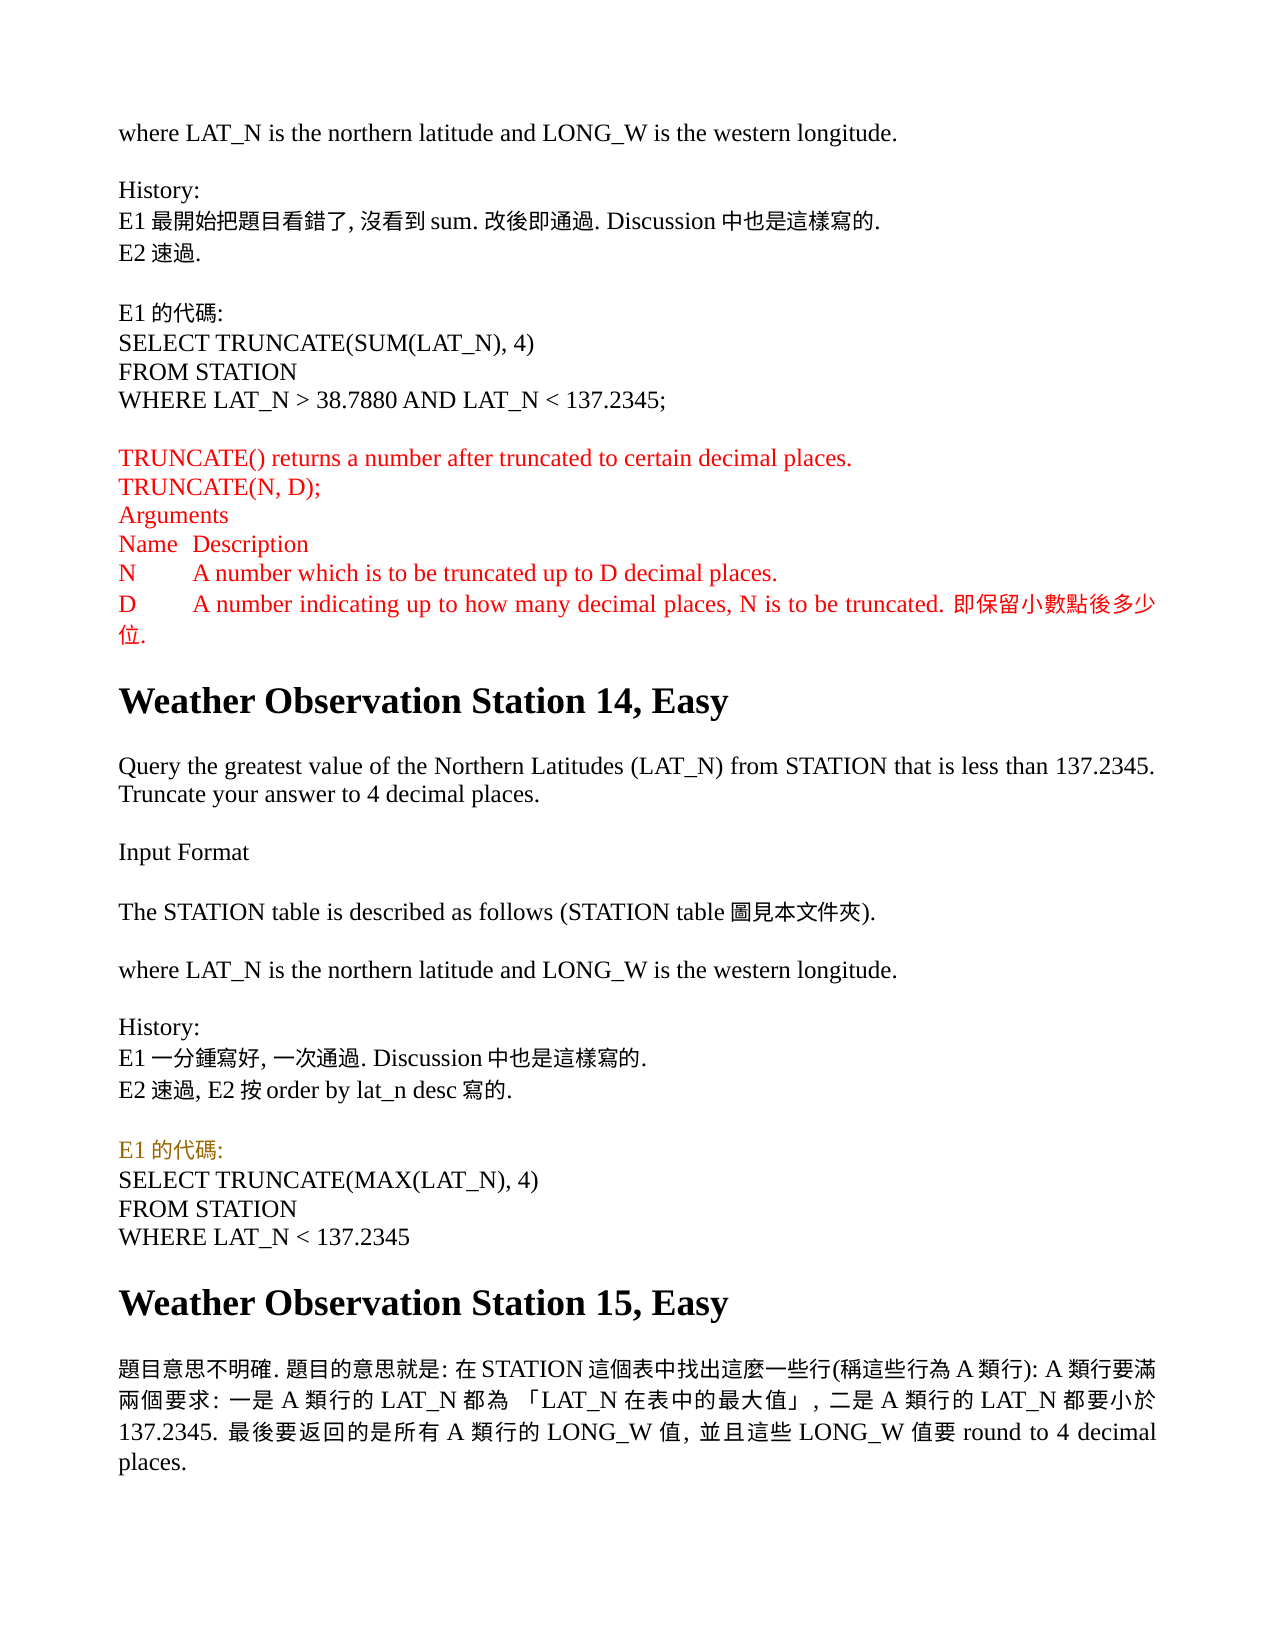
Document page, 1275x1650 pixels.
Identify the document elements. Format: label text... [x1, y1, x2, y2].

text Weather Observation Station 14, Easy [118, 679, 1157, 722]
text E2速過. [118, 236, 1157, 268]
text The STATION table is described as follows (STATION table圖見本文件夾). [118, 894, 1157, 926]
text 題目意思不明確. 題目的意思就是: 在STATION這個表中找出這麼一些行(稱這些行為A類行): A類行要滿兩個要求: 一是A類行的LAT_N都為 「LAT_N在表中的最大值」, 二是A類行的LAT_N都要小於 137.2345. 最後要返回的是所有A類行的LONG_W值, 並且這些LONG_W值要round to 4 decimal places. [118, 1352, 1157, 1476]
text History: [118, 176, 1157, 204]
text FROM STATION [118, 357, 1157, 386]
text SELECT TRUNCATE(MAX(LAT_N), 4) [118, 1165, 1157, 1194]
text E1的代碼: [118, 1133, 1157, 1165]
text E2速過, E2按order by lat_n desc寫的. [118, 1073, 1157, 1104]
text Input Format [118, 837, 1157, 866]
text WHERE LAT_N < 137.2345 [118, 1222, 1157, 1251]
text WHERE LAT_N > 38.7880 AND LAT_N < 137.2345; [118, 386, 1157, 414]
text where LAT_N is the northern latitude and LONG_W is the western longitude. [118, 118, 1157, 147]
text E1的代碼: [118, 296, 1157, 328]
text FROM STATION [118, 1194, 1157, 1222]
text Weather Observation Station 15, Easy [118, 1280, 1157, 1323]
text E1一分鍾寫好, 一次通過. Discussion中也是這樣寫的. [118, 1041, 1157, 1073]
text Arguments [118, 501, 1157, 529]
text SELECT TRUNCATE(SUM(LAT_N), 4) [118, 328, 1157, 357]
text TRUNCATE(N, D); [118, 472, 1157, 501]
text D A number indicating up to how many decimal places, N is to be truncated. 即保留小數點後多少位. [118, 587, 1157, 650]
text History: [118, 1012, 1157, 1041]
text where LAT_N is the northern latitude and LONG_W is the western longitude. [118, 955, 1157, 984]
text E1最開始把題目看錯了, 沒看到sum. 改後即通過. Discussion中也是這樣寫的. [118, 204, 1157, 236]
text Name Description [118, 529, 1157, 558]
text Query the greatest value of the Northern Latitudes (LAT_N) from STATION that is less than 137.2345. Truncate your answer to 4 decimal places. [118, 751, 1157, 808]
text N A number which is to be truncated up to D decimal places. [118, 558, 1157, 587]
text TRUNCATE() returns a number after truncated to certain decimal places. [118, 443, 1157, 472]
